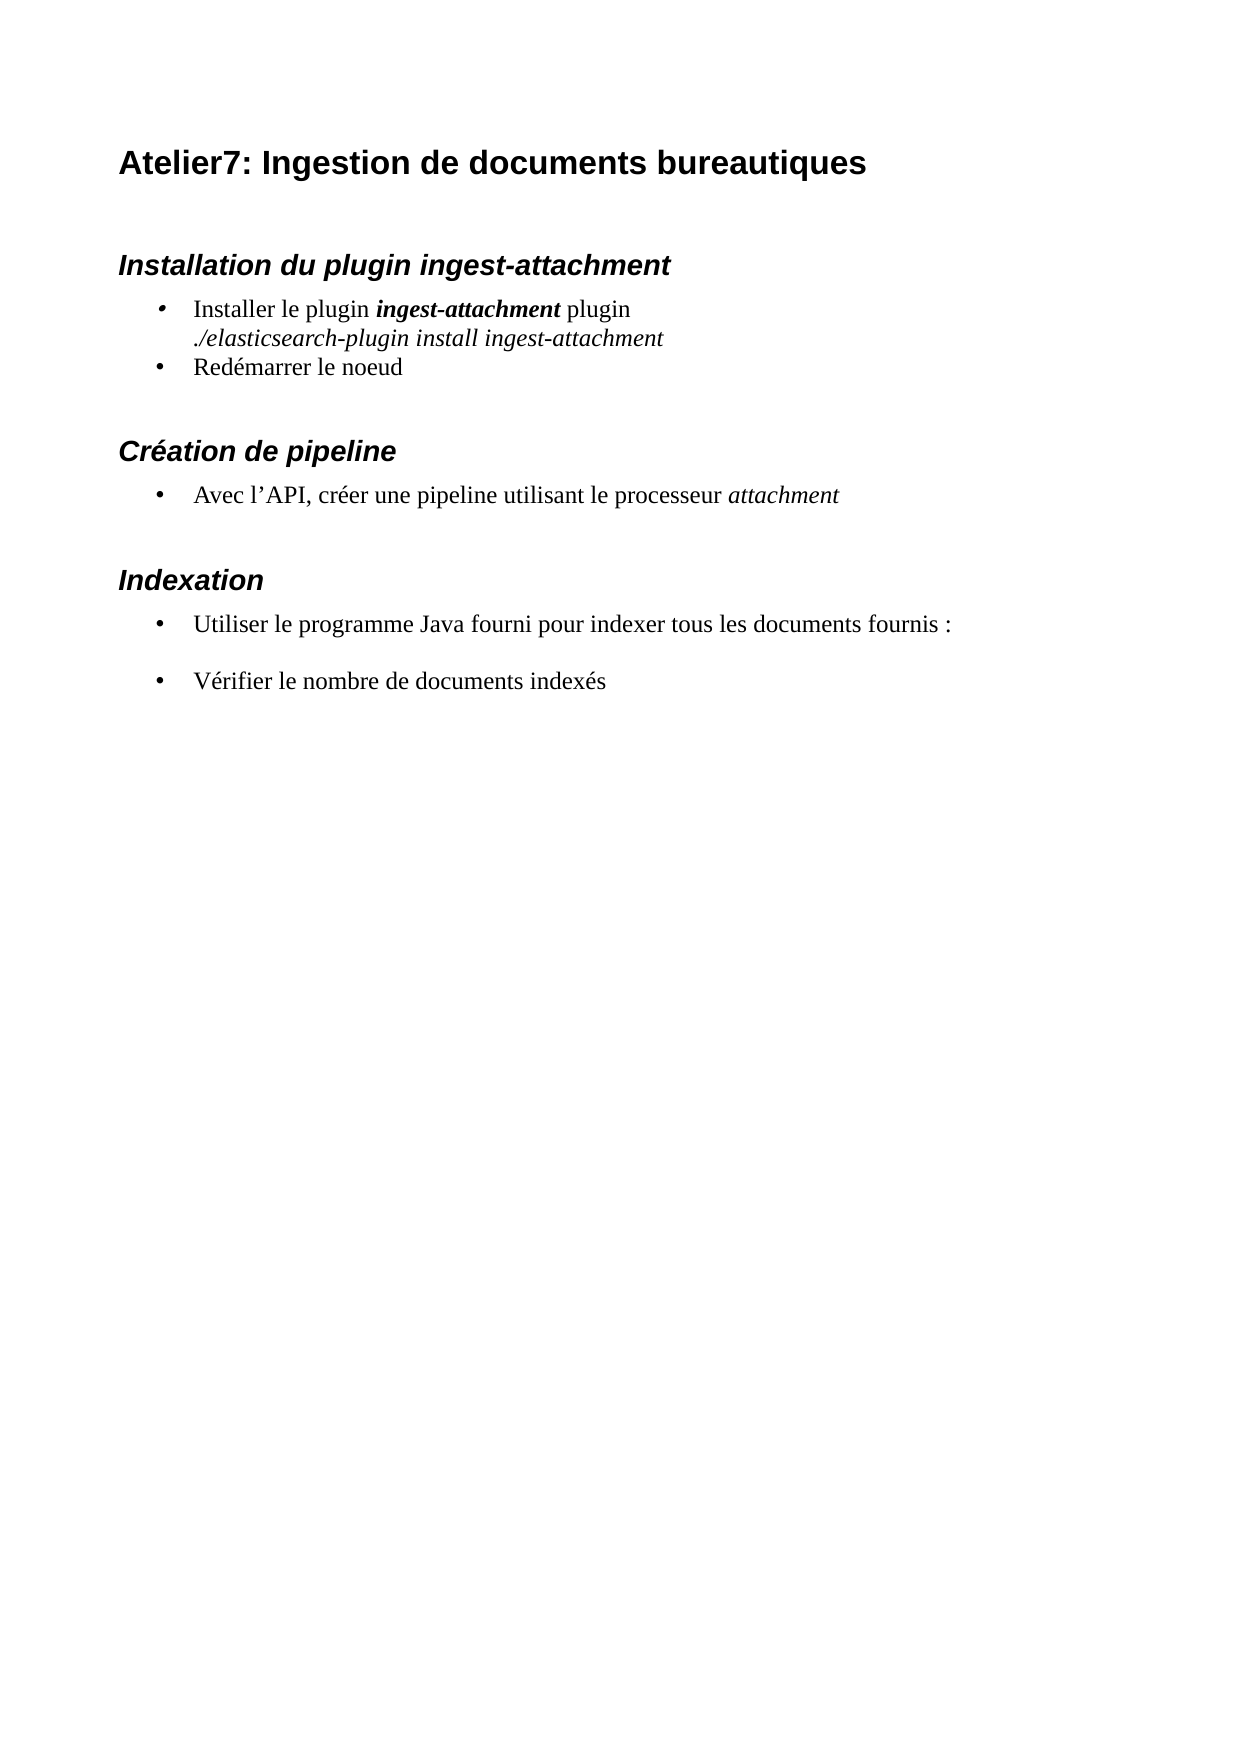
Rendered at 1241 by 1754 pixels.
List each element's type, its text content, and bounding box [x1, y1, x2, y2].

subtitle Indexation [118, 563, 1122, 596]
subtitle Atelier7: Ingestion de documents bureautiques [118, 143, 1122, 182]
list Redémarrer le noeud [156, 352, 1122, 380]
list Avec l’API, créer une pipeline utilisant le processeur attachment [156, 480, 1122, 509]
subtitle Installation du plugin ingest-attachment [118, 248, 1122, 282]
list Installer le plugin ingest-attachment plugin ./elasticsearch-plugin install ingest-attachment [156, 294, 1122, 352]
list Utiliser le programme Java fourni pour indexer tous les documents fournis : [156, 609, 1122, 637]
subtitle Création de pipeline [118, 434, 1122, 468]
list Vérifier le nombre de documents indexés [156, 666, 1122, 695]
